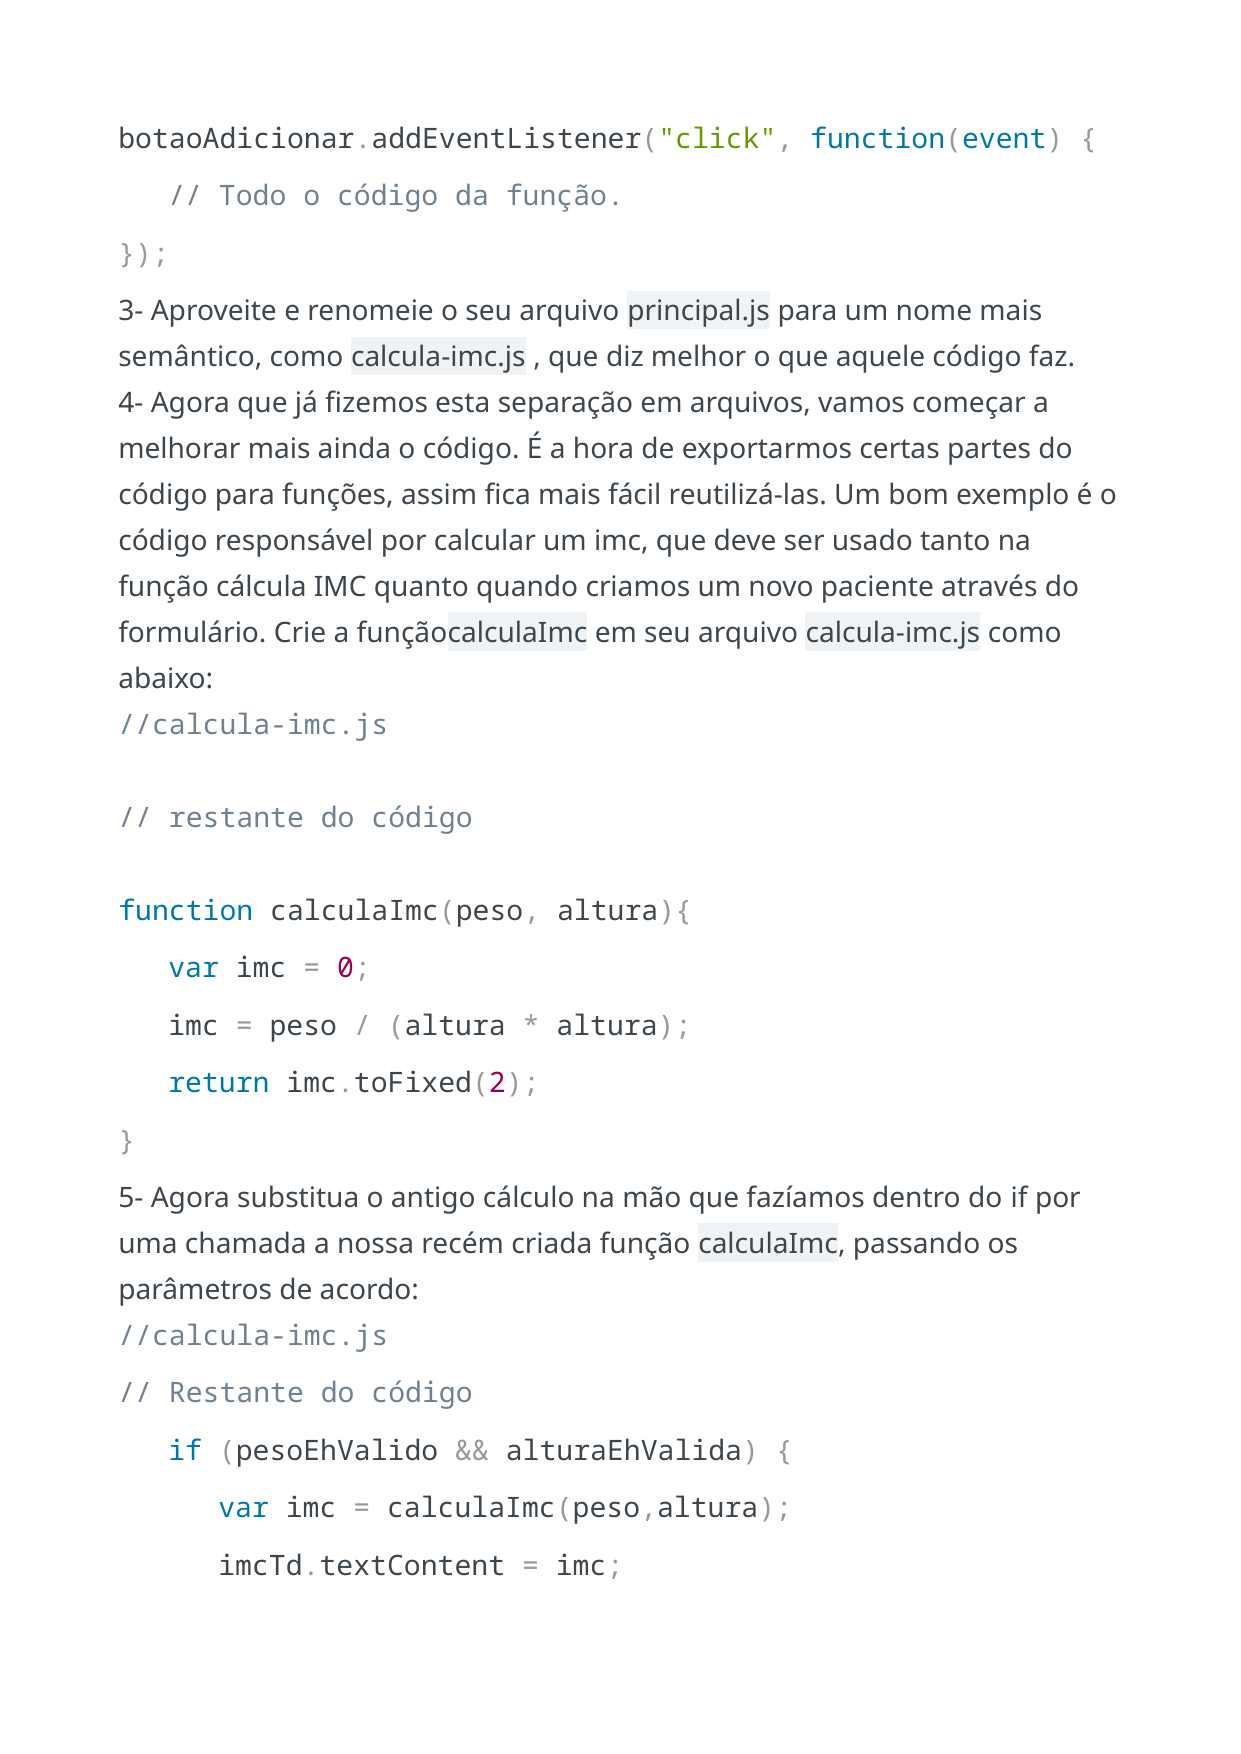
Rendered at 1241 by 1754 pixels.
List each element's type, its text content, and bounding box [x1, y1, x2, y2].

text 5- Agora substitua o antigo cálculo na mão que fazíamos dentro do if por uma chamada a nossa recém criada função calculaImc, passando os parâmetros de acordo: [118, 1177, 1122, 1308]
text // Restante do código [118, 1373, 1122, 1411]
text botaoAdicionar.addEventListener("click", function(event) { [118, 118, 1122, 156]
text } [118, 1120, 1122, 1158]
text 4- Agora que já fizemos esta separação em arquivos, vamos começar a melhorar mais ainda o código. É a hora de exportarmos certas partes do código para funções, assim fica mais fácil reutilizá-las. Um bom exemplo é o código responsável por calcular um imc, que deve ser usado tanto na função cálcula IMC quanto quando criamos um novo paciente através do formulário. Crie a funçãocalculaImc em seu arquivo calcula-imc.js como abaixo: [118, 382, 1122, 696]
text var imc = 0; [118, 947, 1122, 986]
text 3- Aproveite e renomeie o seu arquivo principal.js para um nome mais semântico, como calcula-imc.js , que diz melhor o que aquele código faz. [118, 291, 1122, 375]
text // restante do código [118, 797, 1122, 835]
text function calculaImc(peso, altura){ [118, 890, 1122, 928]
text var imc = calculaImc(peso,altura); [118, 1488, 1122, 1526]
text imc = peso / (altura * altura); [118, 1005, 1122, 1043]
text imcTd.textContent = imc; [118, 1545, 1122, 1583]
text // Todo o código da função. [118, 176, 1122, 214]
text if (pesoEhValido && alturaEhValida) { [118, 1430, 1122, 1468]
text }); [118, 233, 1122, 271]
text //calcula-imc.js [118, 1315, 1122, 1353]
text return imc.toFixed(2); [118, 1062, 1122, 1101]
text //calcula-imc.js [118, 704, 1122, 742]
